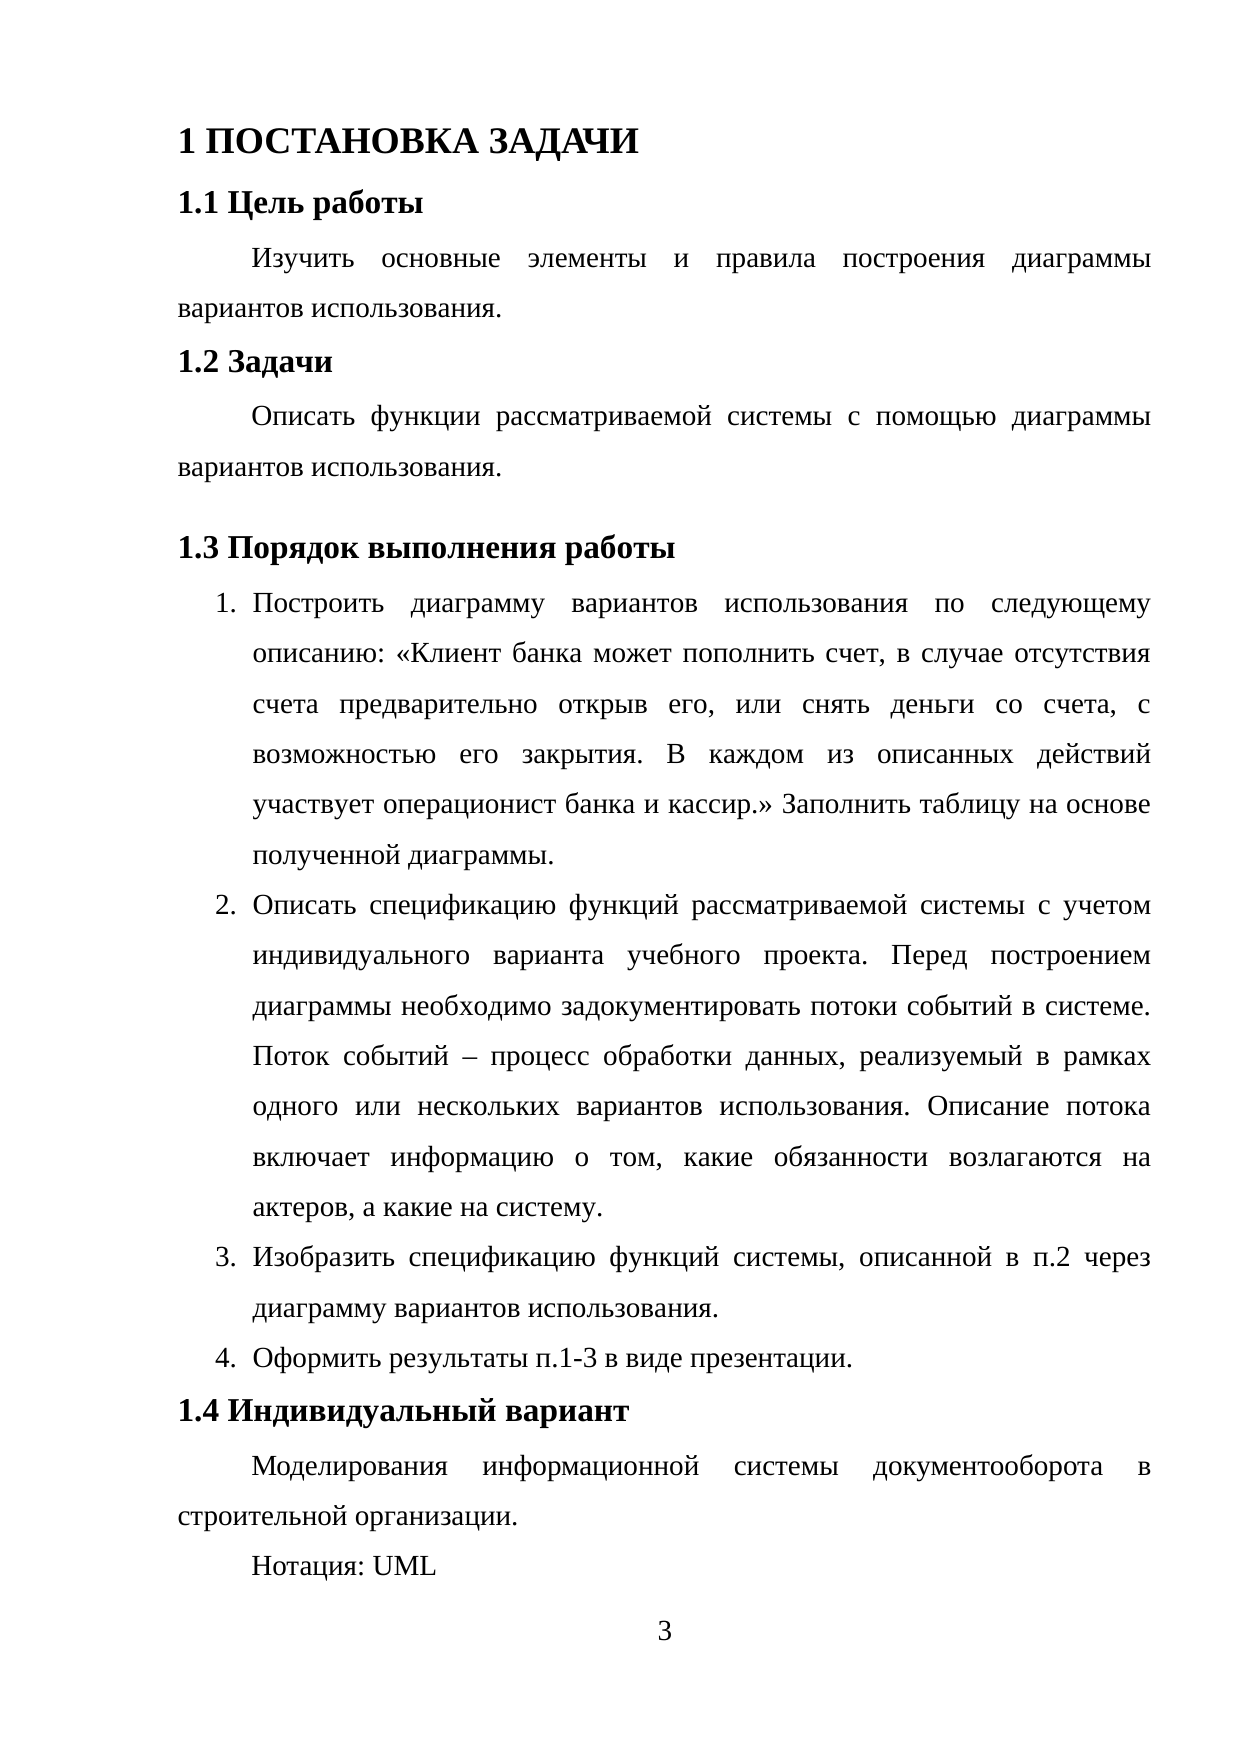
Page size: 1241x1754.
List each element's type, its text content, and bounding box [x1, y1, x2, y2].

text 1.1 Цель работы [177, 183, 1152, 221]
list Оформить результаты п.1-3 в виде презентации. [215, 1340, 1152, 1373]
subtitle 1 ПОСТАНОВКА ЗАДАЧИ [177, 118, 1152, 161]
text 1.3 Порядок выполнения работы [177, 528, 1152, 566]
text Описать функции рассматриваемой системы с помощью диаграммы вариантов использования. [177, 398, 1152, 482]
text 1.4 Индивидуальный вариант [177, 1390, 1152, 1429]
text 1.2 Задачи [177, 341, 1152, 379]
text Нотация: UML [177, 1548, 1152, 1582]
list Изобразить спецификацию функций системы, описанной в п.2 через диаграмму вариантов использования. [215, 1239, 1152, 1323]
text Моделирования информационной системы документооборота в строительной организации. [177, 1448, 1152, 1532]
list Описать спецификацию функций рассматриваемой системы с учетом индивидуального варианта учебного проекта. Перед построением диаграммы необходимо задокументировать потоки событий в системе. Поток событий – процесс обработки данных, реализуемый в рамках одного или нескольких вариантов использования. Описание потока включает информацию о том, какие обязанности возлагаются на актеров, а какие на систему. [215, 887, 1152, 1223]
text Изучить основные элементы и правила построения диаграммы вариантов использования. [177, 240, 1152, 324]
list Построить диаграмму вариантов использования по следующему описанию: «Клиент банка может пополнить счет, в случае отсутствия счета предварительно открыв его, или снять деньги со счета, с возможностью его закрытия. В каждом из описанных действий участвует операционист банка и кассир.» Заполнить таблицу на основе полученной диаграммы. [215, 585, 1152, 870]
